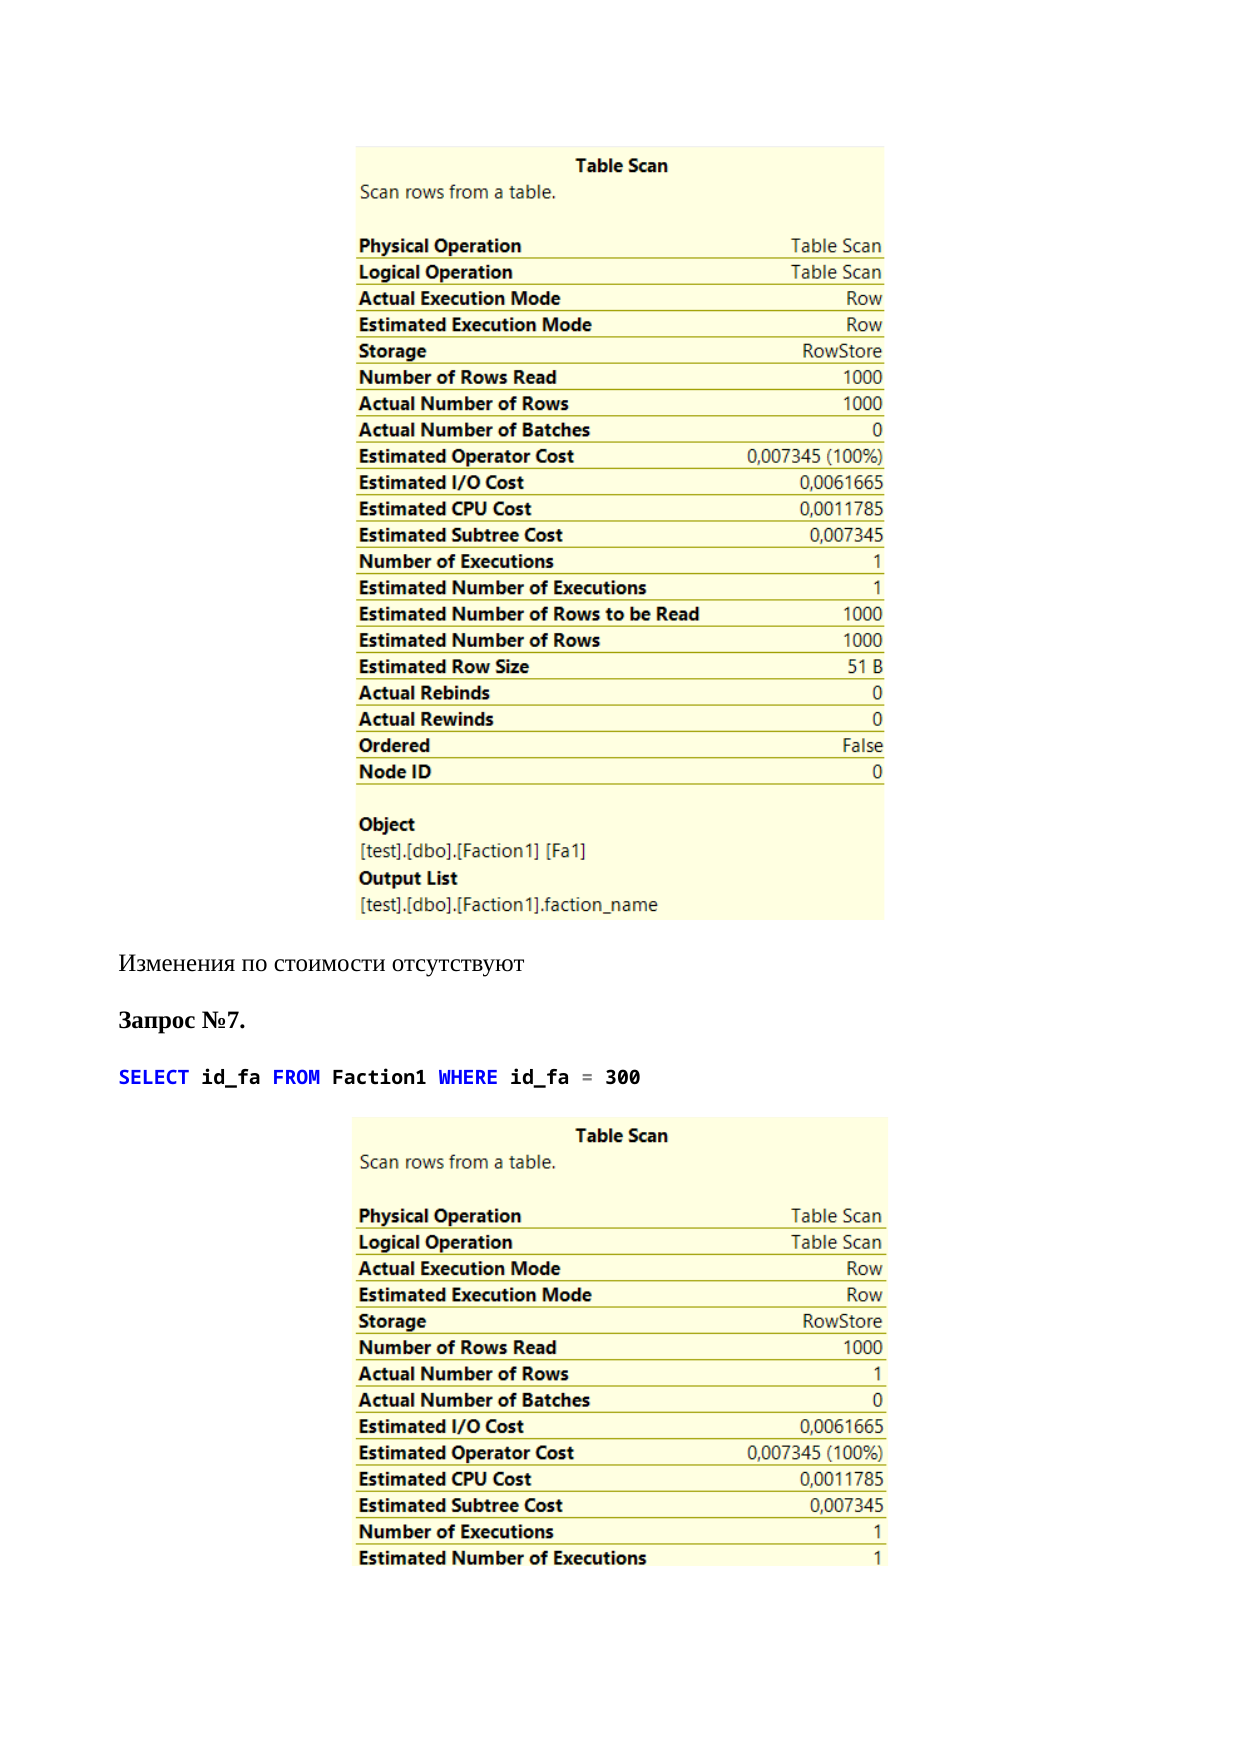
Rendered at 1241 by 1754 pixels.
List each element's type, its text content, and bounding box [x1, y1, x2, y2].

text Изменения по стоимости отсутствуют [118, 948, 1122, 977]
picture [355, 146, 885, 920]
text Запрос №7. [118, 1006, 1122, 1034]
picture [351, 1117, 889, 1566]
text SELECT id_fa FROM Faction1 WHERE id_fa = 300 [118, 1063, 1122, 1090]
